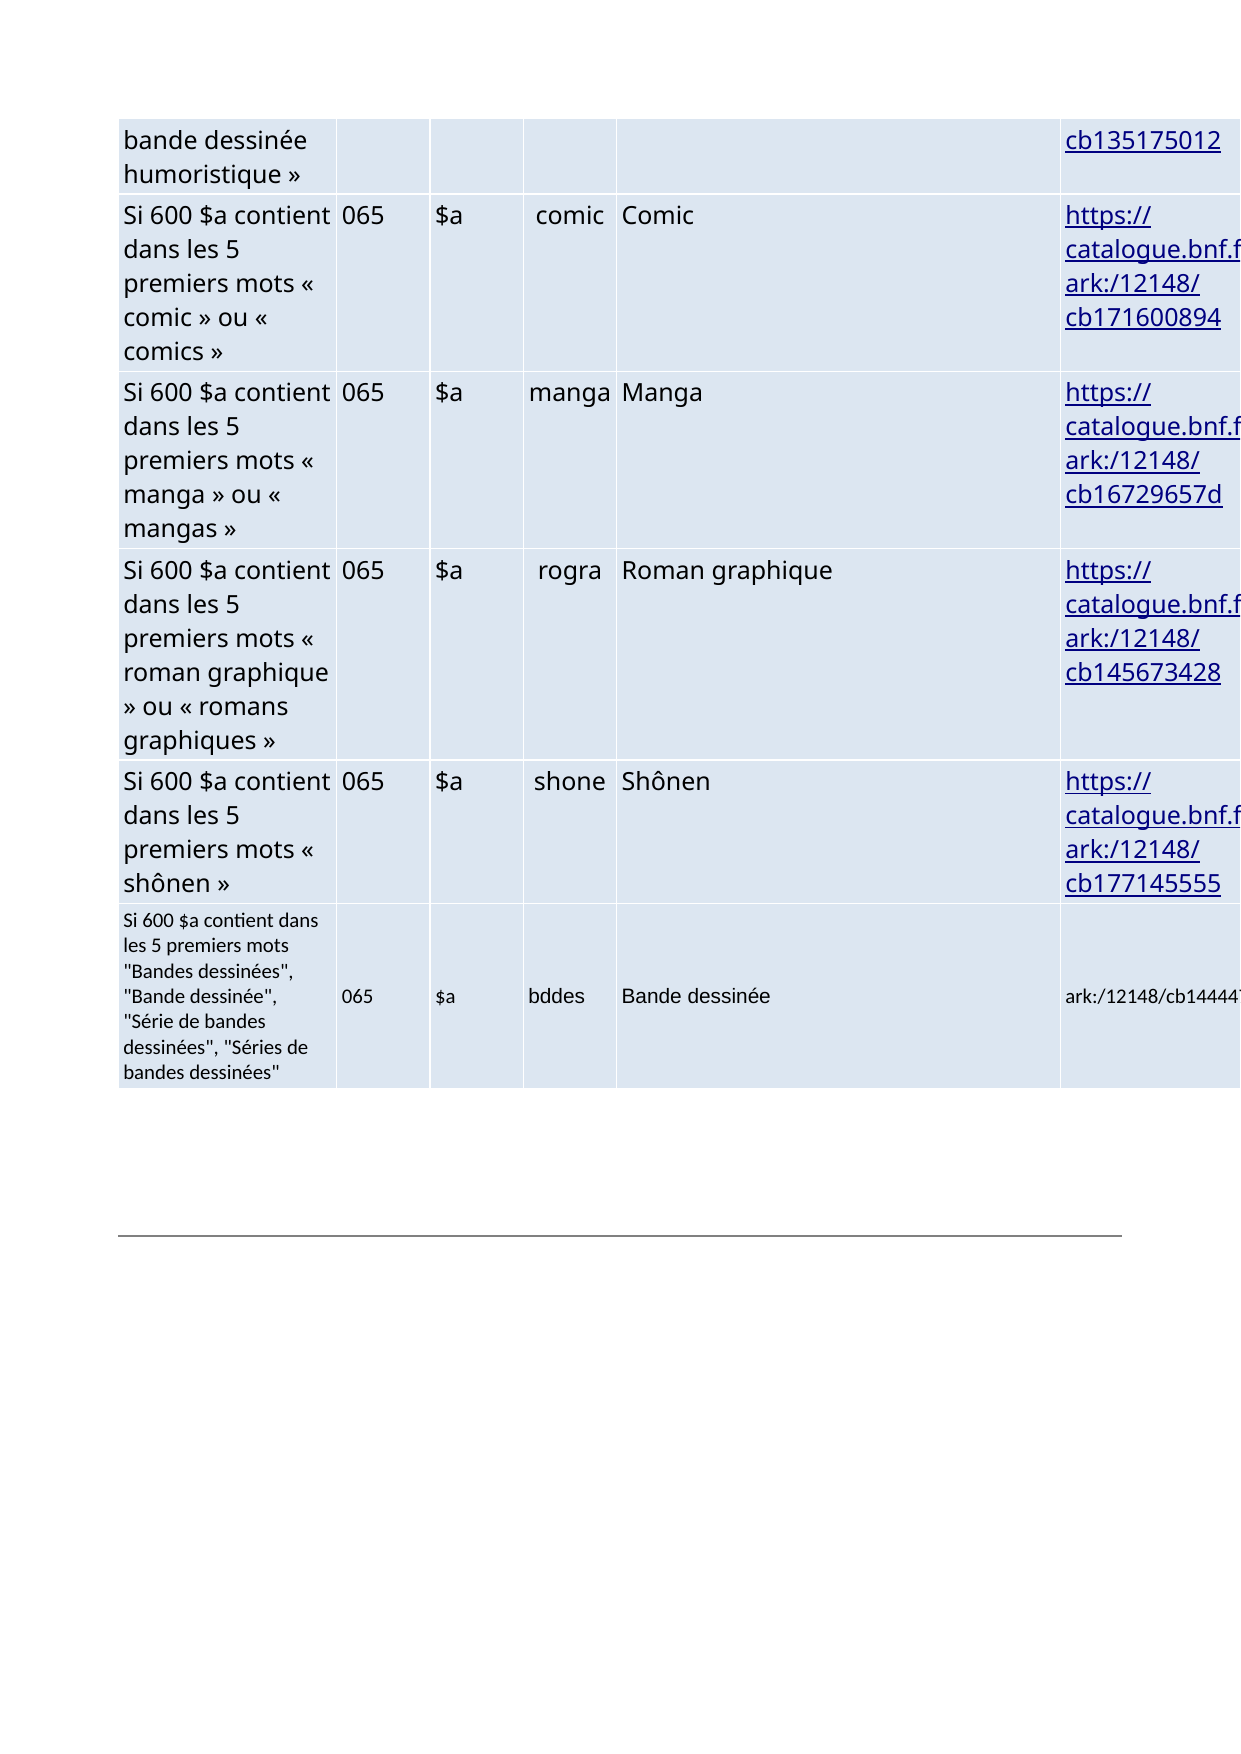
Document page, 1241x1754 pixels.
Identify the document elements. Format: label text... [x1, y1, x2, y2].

table_cell manga [524, 372, 616, 548]
table_cell Bande dessinée [617, 904, 1060, 1088]
table_cell Si 600 $a contient dans les 5 premiers mots « manga » ou « mangas » [119, 372, 336, 548]
table_cell https://catalogue.bnf.fr/ark:/12148/cb135175012 [1061, 119, 1240, 193]
table_cell Si 600 $a contient dans les 5 premiers mots « roman graphique » ou « romans graphiques » [119, 549, 336, 759]
table_cell https://catalogue.bnf.fr/ark:/12148/cb145673428 [1061, 549, 1240, 759]
table_cell 065 [337, 904, 429, 1088]
table_cell [431, 119, 523, 193]
table_cell $a [431, 761, 523, 903]
table_cell [617, 119, 1060, 193]
table_cell shone [524, 761, 616, 903]
table_cell https://catalogue.bnf.fr/ark:/12148/cb16729657d [1061, 372, 1240, 548]
table_cell $a [431, 549, 523, 759]
table_cell Roman graphique [617, 549, 1060, 759]
table_cell rogra [524, 549, 616, 759]
table_cell Si 600 $a contient dans les 5 premiers mots "Bandes dessinées", "Bande dessinée", "Série de bandes dessinées", "Séries de bandes dessinées" [119, 904, 336, 1088]
table_cell Manga [617, 372, 1060, 548]
table_cell bddes [524, 904, 616, 1088]
table_cell 065 [337, 372, 429, 548]
table_cell 065 [337, 195, 429, 371]
table_cell Comic [617, 195, 1060, 371]
table_cell $a [431, 195, 523, 371]
table_cell 065 [337, 761, 429, 903]
table_cell $a [431, 372, 523, 548]
table_cell [524, 119, 616, 193]
table_cell https://catalogue.bnf.fr/ark:/12148/cb171600894 [1061, 195, 1240, 371]
table_cell [337, 119, 429, 193]
table_cell Si 600 $a contient dans les 5 premiers mots « comic » ou « comics » [119, 195, 336, 371]
table_cell comic [524, 195, 616, 371]
table_cell ark:/12148/cb144447453 [1061, 904, 1240, 1088]
table_cell Shônen [617, 761, 1060, 903]
table_cell $a [431, 904, 523, 1088]
table_cell https://catalogue.bnf.fr/ark:/12148/cb177145555 [1061, 761, 1240, 903]
table_cell bande dessinée humoristique » [119, 119, 336, 193]
table_cell Si 600 $a contient dans les 5 premiers mots « shônen » [119, 761, 336, 903]
table_cell 065 [337, 549, 429, 759]
